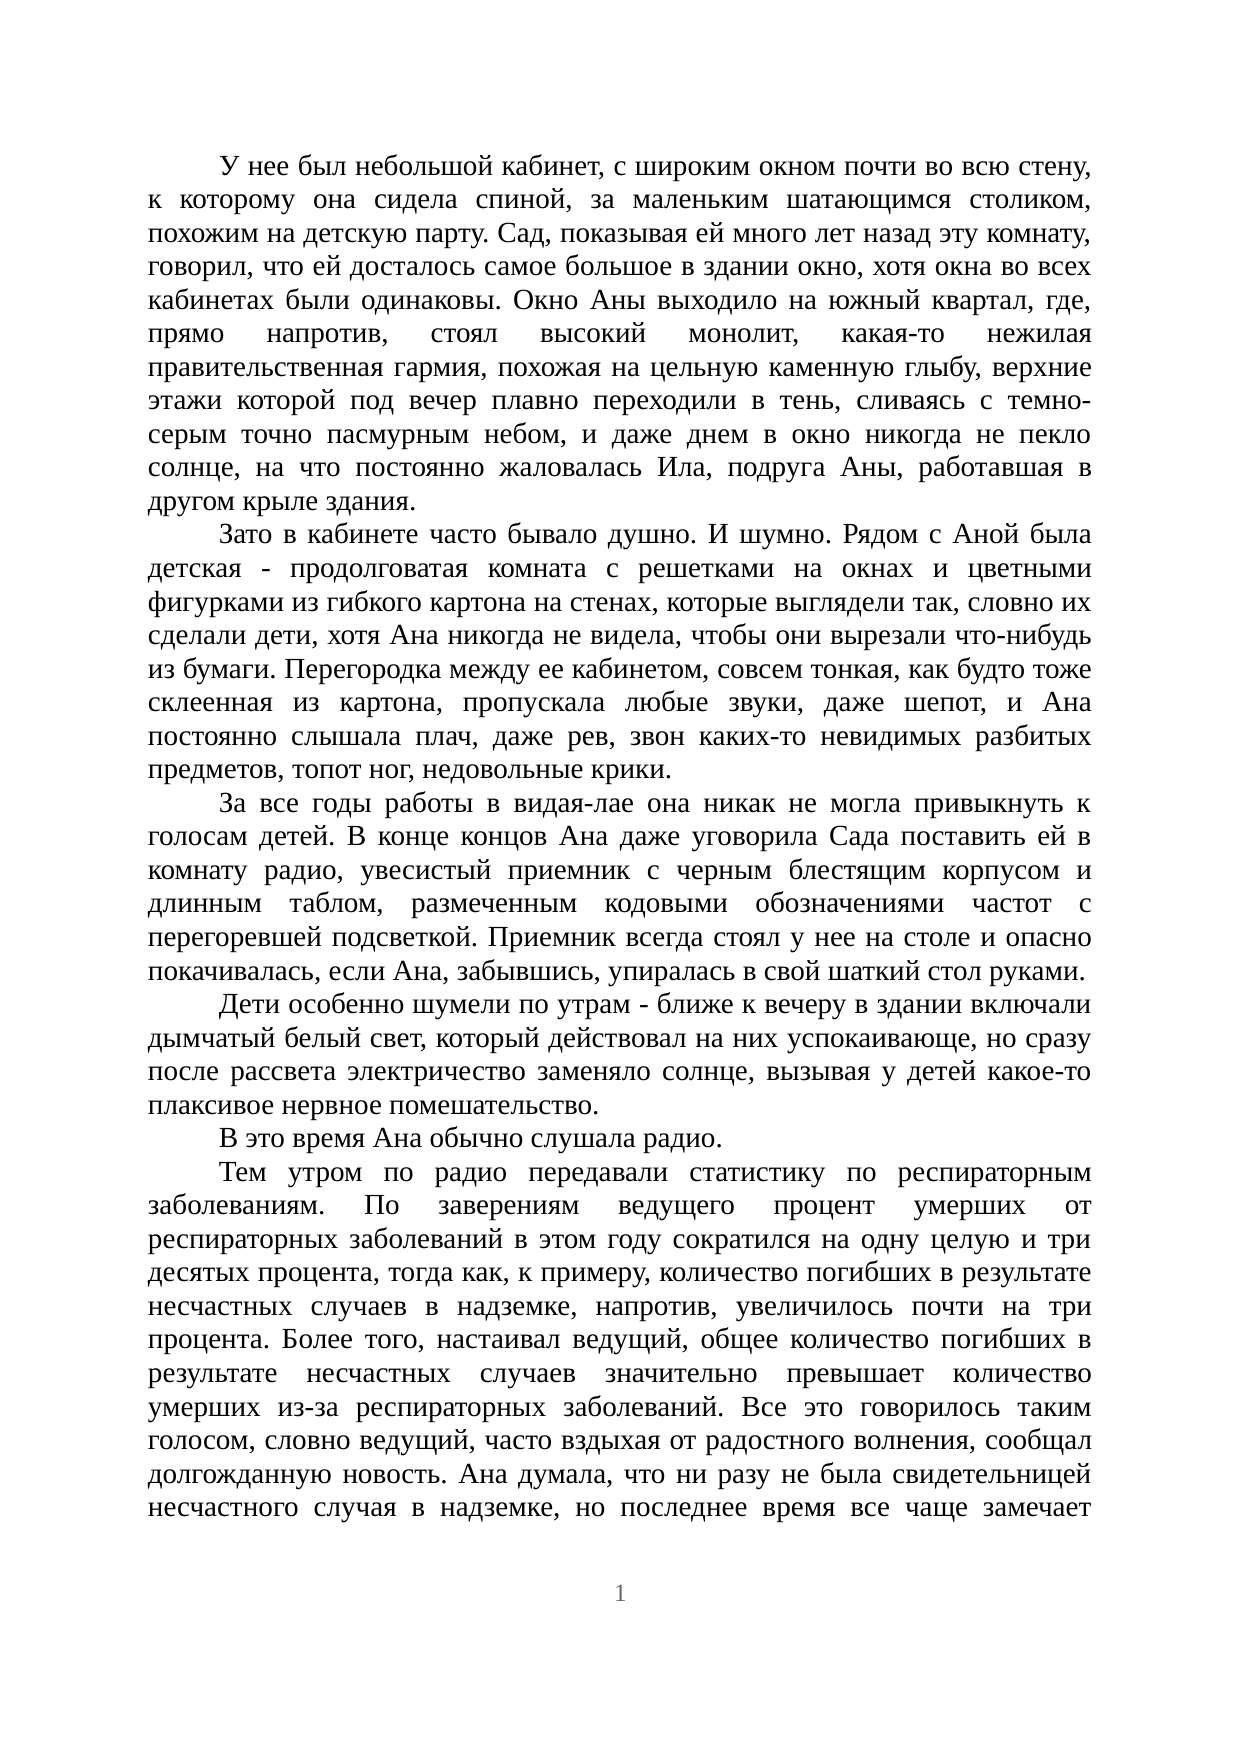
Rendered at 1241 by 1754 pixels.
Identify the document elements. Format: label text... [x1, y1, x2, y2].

text Тем утром по радио передавали статистику по респираторным заболеваниям. По заверениям ведущего процент умерших от респираторных заболеваний в этом году сократился на одну целую и три десятых процента, тогда как, к примеру, количество погибших в результате несчастных случаев в надземке, напротив, увеличилось почти на три процента. Более того, настаивал ведущий, общее количество погибших в результате несчастных случаев значительно превышает количество умерших из-за респираторных заболеваний. Все это говорилось таким голосом, словно ведущий, часто вздыхая от радостного волнения, сообщал долгожданную новость. Ана думала, что ни разу не была свидетельницей несчастного случая в надземке, но последнее время все чаще замечает [148, 1154, 1093, 1523]
text За все годы работы в видая-лае она никак не могла привыкнуть к голосам детей. В конце концов Ана даже уговорила Сада поставить ей в комнату радио, увесистый приемник с черным блестящим корпусом и длинным таблом, размеченным кодовыми обозначениями частот с перегоревшей подсветкой. Приемник всегда стоял у нее на столе и опасно покачивалась, если Ана, забывшись, упиралась в свой шаткий стол руками. [148, 785, 1093, 986]
text Зато в кабинете часто бывало душно. И шумно. Рядом с Аной была детская - продолговатая комната с решетками на окнах и цветными фигурками из гибкого картона на стенах, которые выглядели так, словно их сделали дети, хотя Ана никогда не видела, чтобы они вырезали что-нибудь из бумаги. Перегородка между ее кабинетом, совсем тонкая, как будто тоже склеенная из картона, пропускала любые звуки, даже шепот, и Ана постоянно слышала плач, даже рев, звон каких-то невидимых разбитых предметов, топот ног, недовольные крики. [148, 517, 1093, 785]
text У нее был небольшой кабинет, с широким окном почти во всю стену, к которому она сидела спиной, за маленьким шатающимся столиком, похожим на детскую парту. Сад, показывая ей много лет назад эту комнату, говорил, что ей досталось самое большое в здании окно, хотя окна во всех кабинетах были одинаковы. Окно Аны выходило на южный квартал, где, прямо напротив, стоял высокий монолит, какая-то нежилая правительственная гармия, похожая на цельную каменную глыбу, верхние этажи которой под вечер плавно переходили в тень, сливаясь с темно-серым точно пасмурным небом, и даже днем в окно никогда не пекло солнце, на что постоянно жаловалась Ила, подруга Аны, работавшая в другом крыле здания. [148, 148, 1093, 517]
text Дети особенно шумели по утрам - ближе к вечеру в здании включали дымчатый белый свет, который действовал на них успокаивающе, но сразу после рассвета электричество заменяло солнце, вызывая у детей какое-то плаксивое нервное помешательство. [148, 986, 1093, 1120]
text В это время Ана обычно слушала радио. [148, 1120, 1093, 1154]
